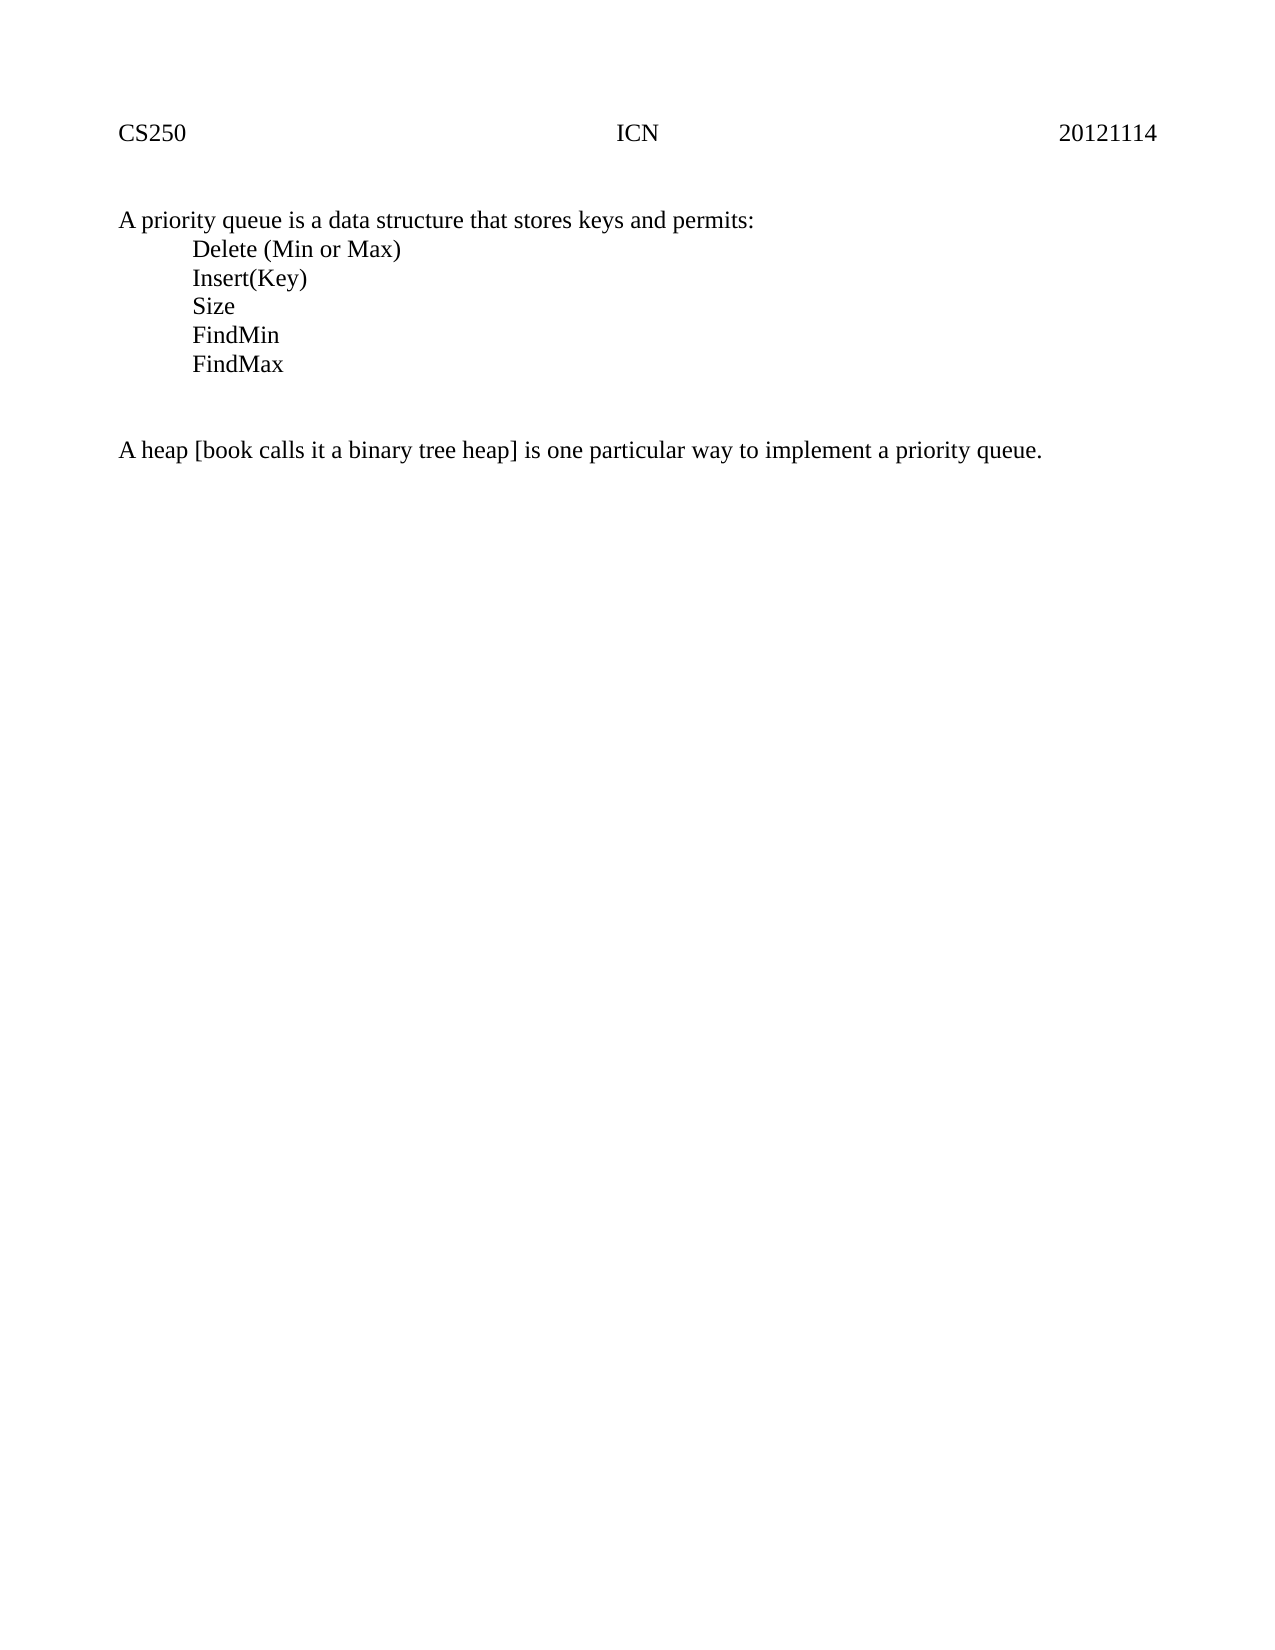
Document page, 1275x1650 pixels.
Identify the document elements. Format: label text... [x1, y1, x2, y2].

text A priority queue is a data structure that stores keys and permits: [118, 205, 1157, 234]
text Insert(Key) [118, 263, 1157, 291]
text FindMin [118, 320, 1157, 349]
text Size [118, 291, 1157, 320]
text A heap [book calls it a binary tree heap] is one particular way to implement a priority queue. [118, 435, 1157, 464]
text Delete (Min or Max) [118, 234, 1157, 263]
text FindMax [118, 349, 1157, 378]
